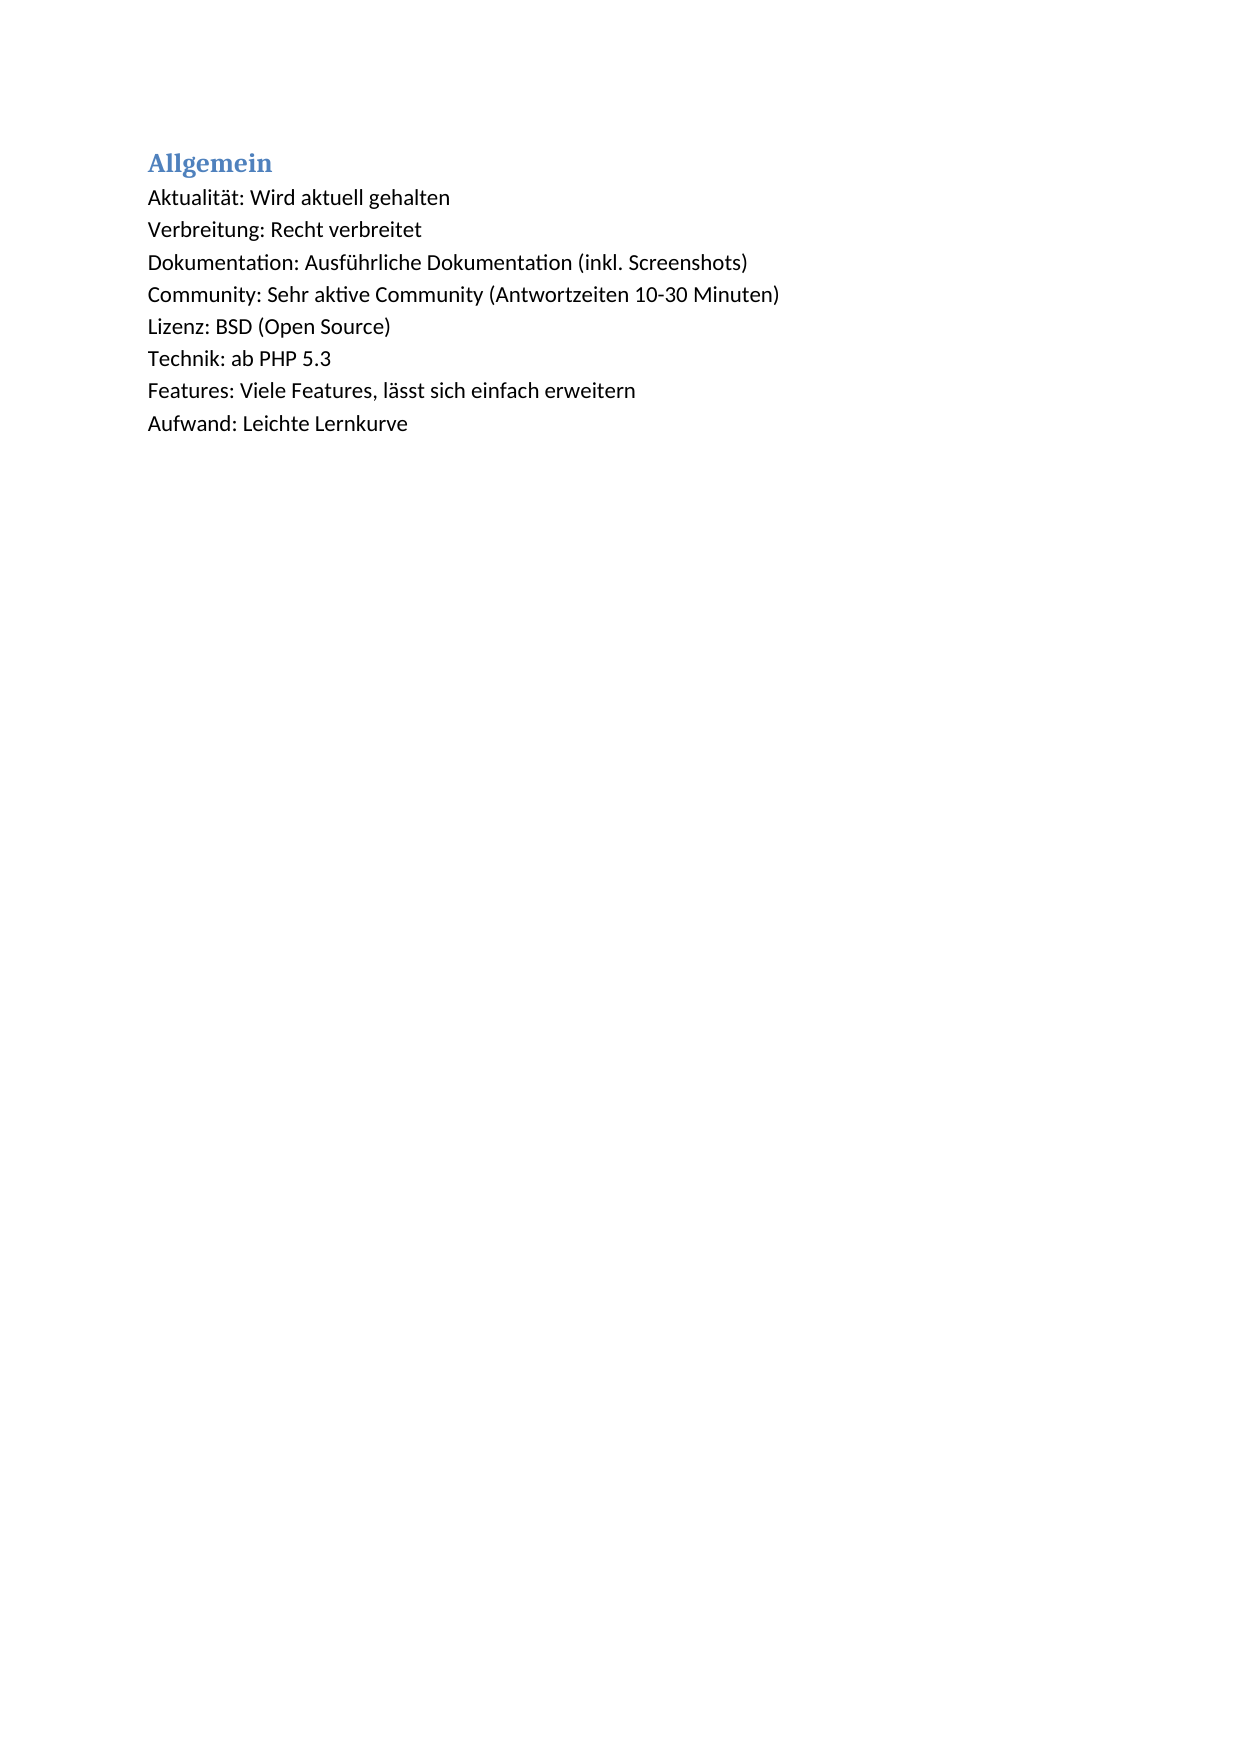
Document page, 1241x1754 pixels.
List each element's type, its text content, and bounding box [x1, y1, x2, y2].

text Aktualität: Wird aktuell gehalten Verbreitung: Recht verbreitet Dokumentation: Ausführliche Dokumentation (inkl. Screenshots) Community: Sehr aktive Community (Antwortzeiten 10-30 Minuten) Lizenz: BSD (Open Source) Technik: ab PHP 5.3 Features: Viele Features, lässt sich einfach erweitern Aufwand: Leichte Lernkurve [148, 183, 1093, 437]
subtitle Allgemein [148, 148, 1093, 179]
